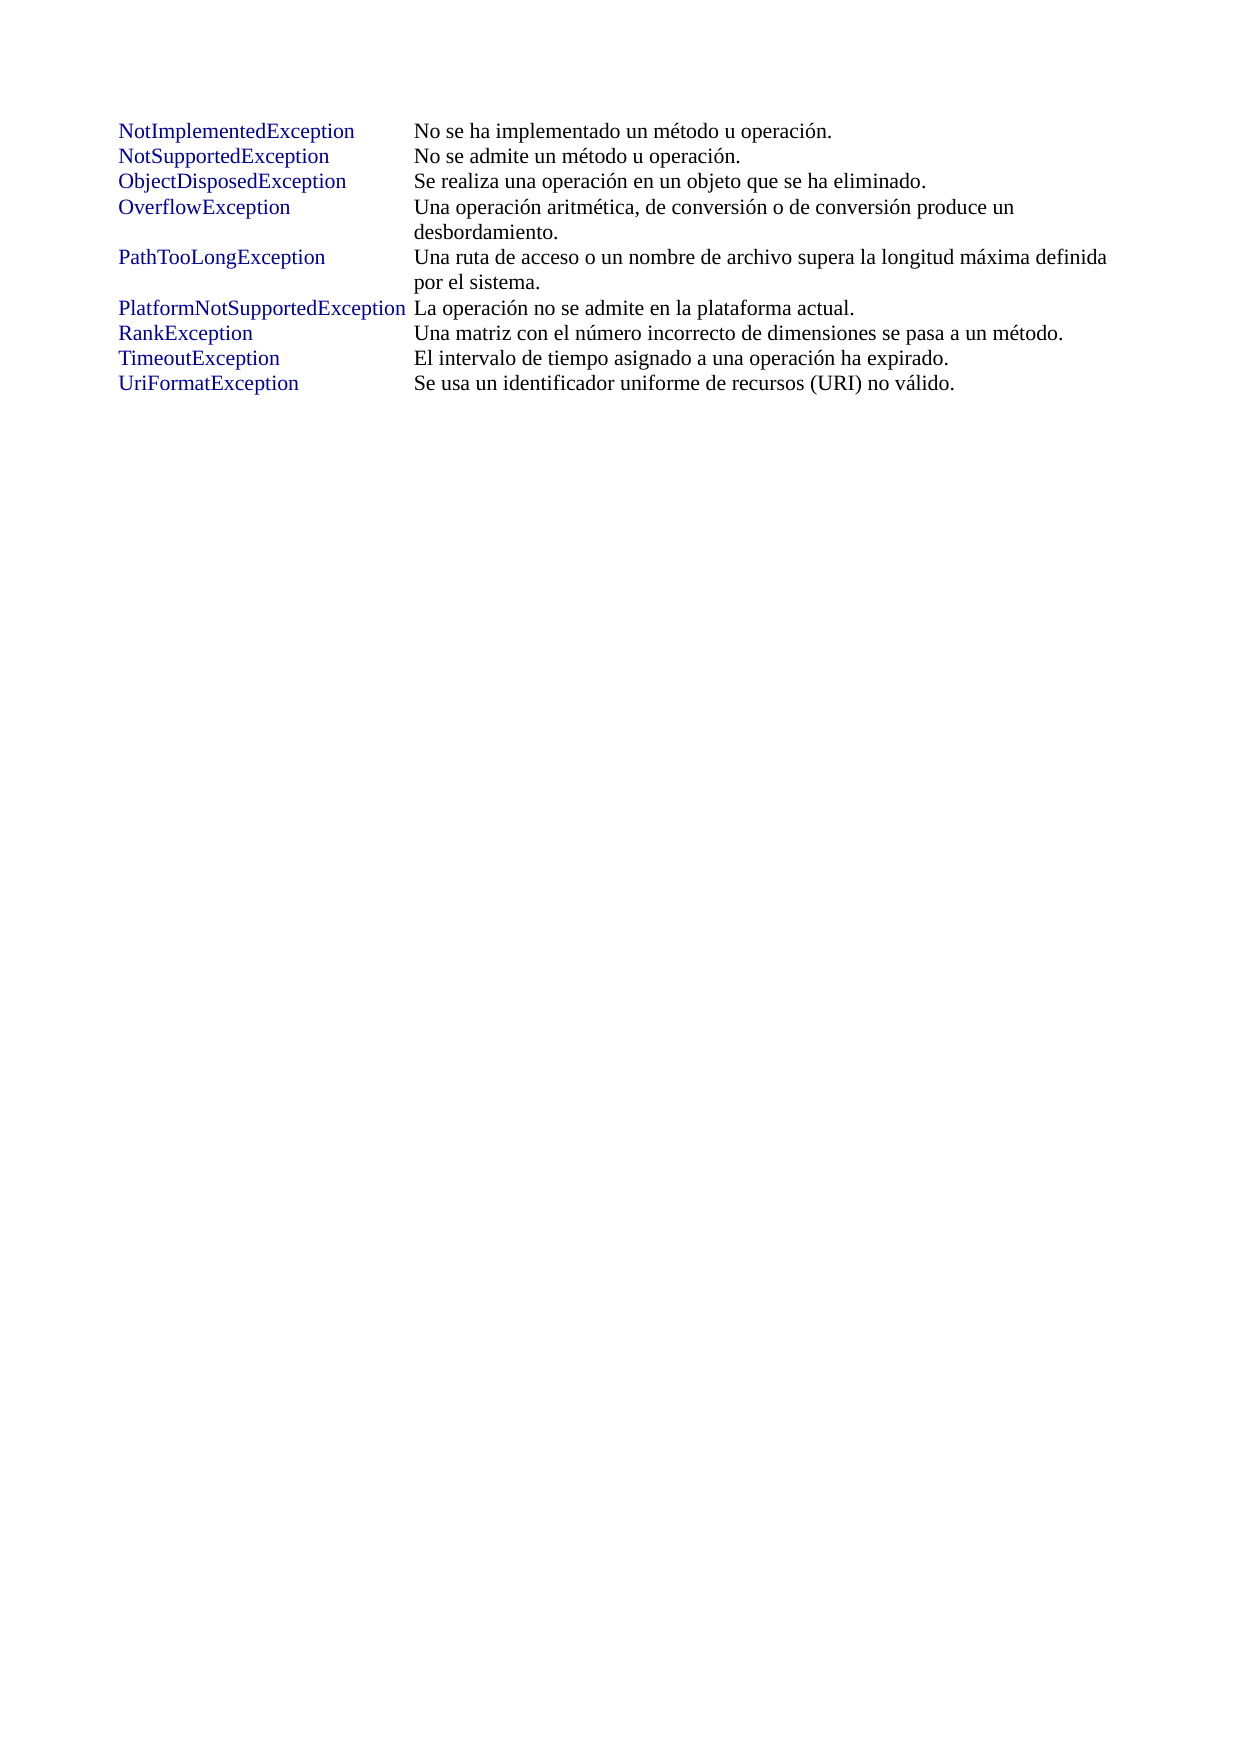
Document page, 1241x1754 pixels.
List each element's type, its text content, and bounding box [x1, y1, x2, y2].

text OverflowException Una operación aritmética, de conversión o de conversión produce un desbordamiento. [118, 194, 1122, 244]
text UriFormatException Se usa un identificador uniforme de recursos (URI) no válido. [118, 370, 1122, 395]
text NotSupportedException No se admite un método u operación. [118, 143, 1122, 168]
text RankException Una matriz con el número incorrecto de dimensiones se pasa a un método. [118, 320, 1122, 345]
text TimeoutException El intervalo de tiempo asignado a una operación ha expirado. [118, 345, 1122, 370]
text PlatformNotSupportedException La operación no se admite en la plataforma actual. [118, 294, 1122, 320]
text ObjectDisposedException Se realiza una operación en un objeto que se ha eliminado. [118, 168, 1122, 194]
text PathTooLongException Una ruta de acceso o un nombre de archivo supera la longitud máxima definida por el sistema. [118, 244, 1122, 294]
text NotImplementedException No se ha implementado un método u operación. [118, 118, 1122, 143]
